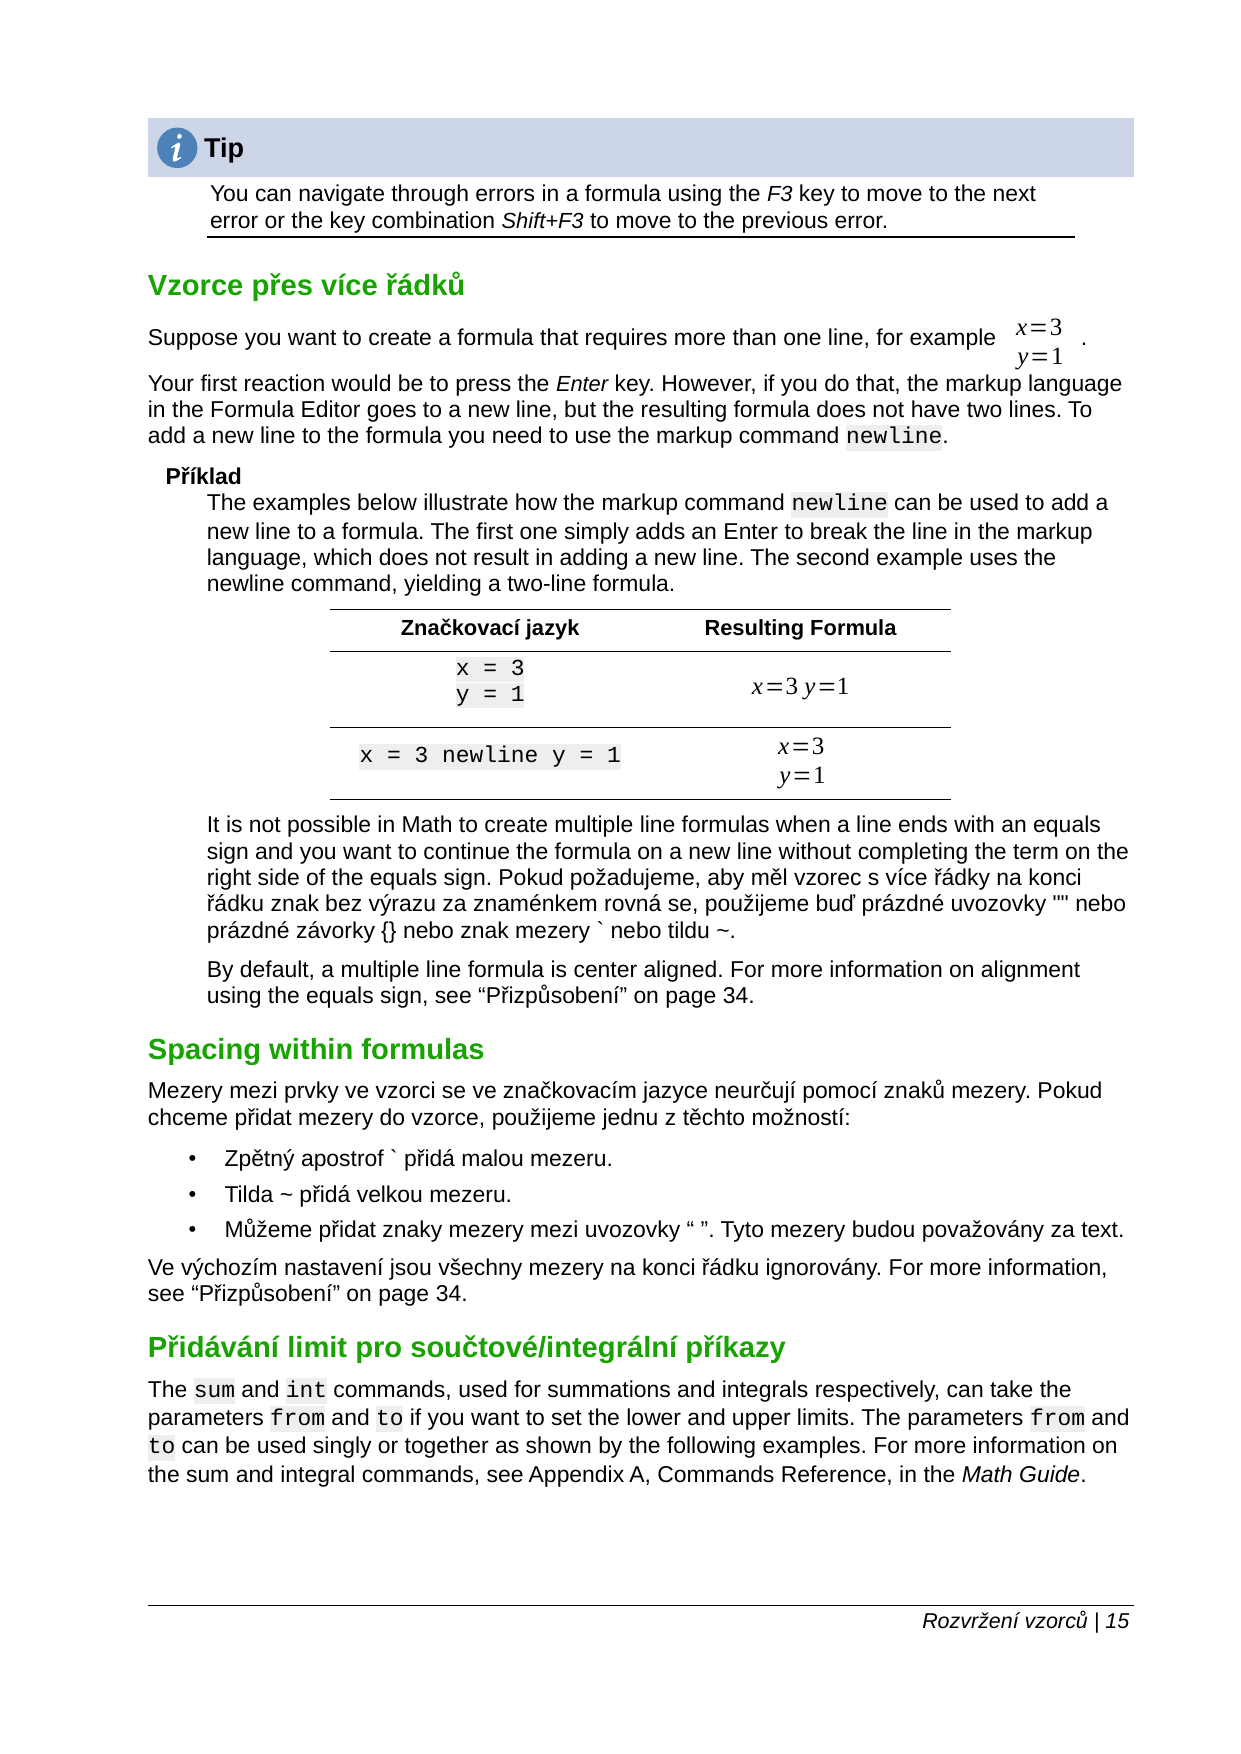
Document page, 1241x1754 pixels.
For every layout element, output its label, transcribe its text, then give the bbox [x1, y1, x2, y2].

subtitle Přidávání limit pro součtové/integrální příkazy [148, 1330, 1134, 1364]
table_cell x = 3 newline y = 1 [330, 728, 649, 799]
text Suppose you want to create a formula that requires more than one line, for example. Your first reaction would be to press the Enter key. However, if you do that, the markup language in the Formula Editor goes to a new line, but the resulting formula does not have two lines. To add a new line to the formula you need to use the markup command newline. [148, 313, 1134, 451]
subtitle Spacing within formulas [148, 1032, 1134, 1065]
text The examples below illustrate how the markup command newline can be used to add a new line to a formula. The first one simply adds an Enter to break the line in the markup language, which does not result in adding a new line. The second example uses the newline command, yielding a two-line formula. [207, 489, 1134, 597]
table_header Resulting Formula [650, 610, 951, 651]
list Tilda ~ přidá velkou mezeru. [185, 1178, 1134, 1207]
table_cell x = 3 y = 1 [330, 652, 649, 727]
table_header Značkovací jazyk [330, 610, 649, 651]
subtitle Tip [148, 118, 1134, 177]
text You can navigate through errors in a formula using the F3 key to move to the next error or the key combination Shift+F3 to move to the previous error. [207, 177, 1075, 236]
table_cell [650, 728, 951, 799]
table_cell [650, 652, 951, 727]
list Zpětný apostrof ` přidá malou mezeru. [185, 1142, 1134, 1172]
text Příklad [165, 463, 1134, 489]
text Mezery mezi prvky ve vzorci se ve značkovacím jazyce neurčují pomocí znaků mezery. Pokud chceme přidat mezery do vzorce, použijeme jednu z těchto možností: [148, 1077, 1134, 1130]
text It is not possible in Math to create multiple line formulas when a line ends with an equals sign and you want to continue the formula on a new line without completing the term on the right side of the equals sign. Pokud požadujeme, aby měl vzorec s více řádky na konci řádku znak bez výrazu za znaménkem rovná se, použijeme buď prázdné uvozovky "" nebo prázdné závorky {} nebo znak mezery ` nebo tildu ~. [207, 811, 1134, 943]
subtitle Vzorce přes více řádků [148, 268, 1134, 301]
text By default, a multiple line formula is center aligned. For more information on alignment using the equals sign, see “Customization” on page 33. [207, 956, 1134, 1008]
text The sum and int commands, used for summations and integrals respectively, can take the parameters from and to if you want to set the lower and upper limits. The parameters from and to can be used singly or together as shown by the following examples. For more information on the sum and integral commands, see Appendix A, Commands Reference, in the Math Guide. [148, 1376, 1134, 1487]
list Můžeme přidat znaky mezery mezi uvozovky “ ”. Tyto mezery budou považovány za text. [185, 1213, 1134, 1245]
text Ve výchozím nastavení jsou všechny mezery na konci řádku ignorovány. For more information, see “Customization” on page 33. [148, 1254, 1134, 1307]
